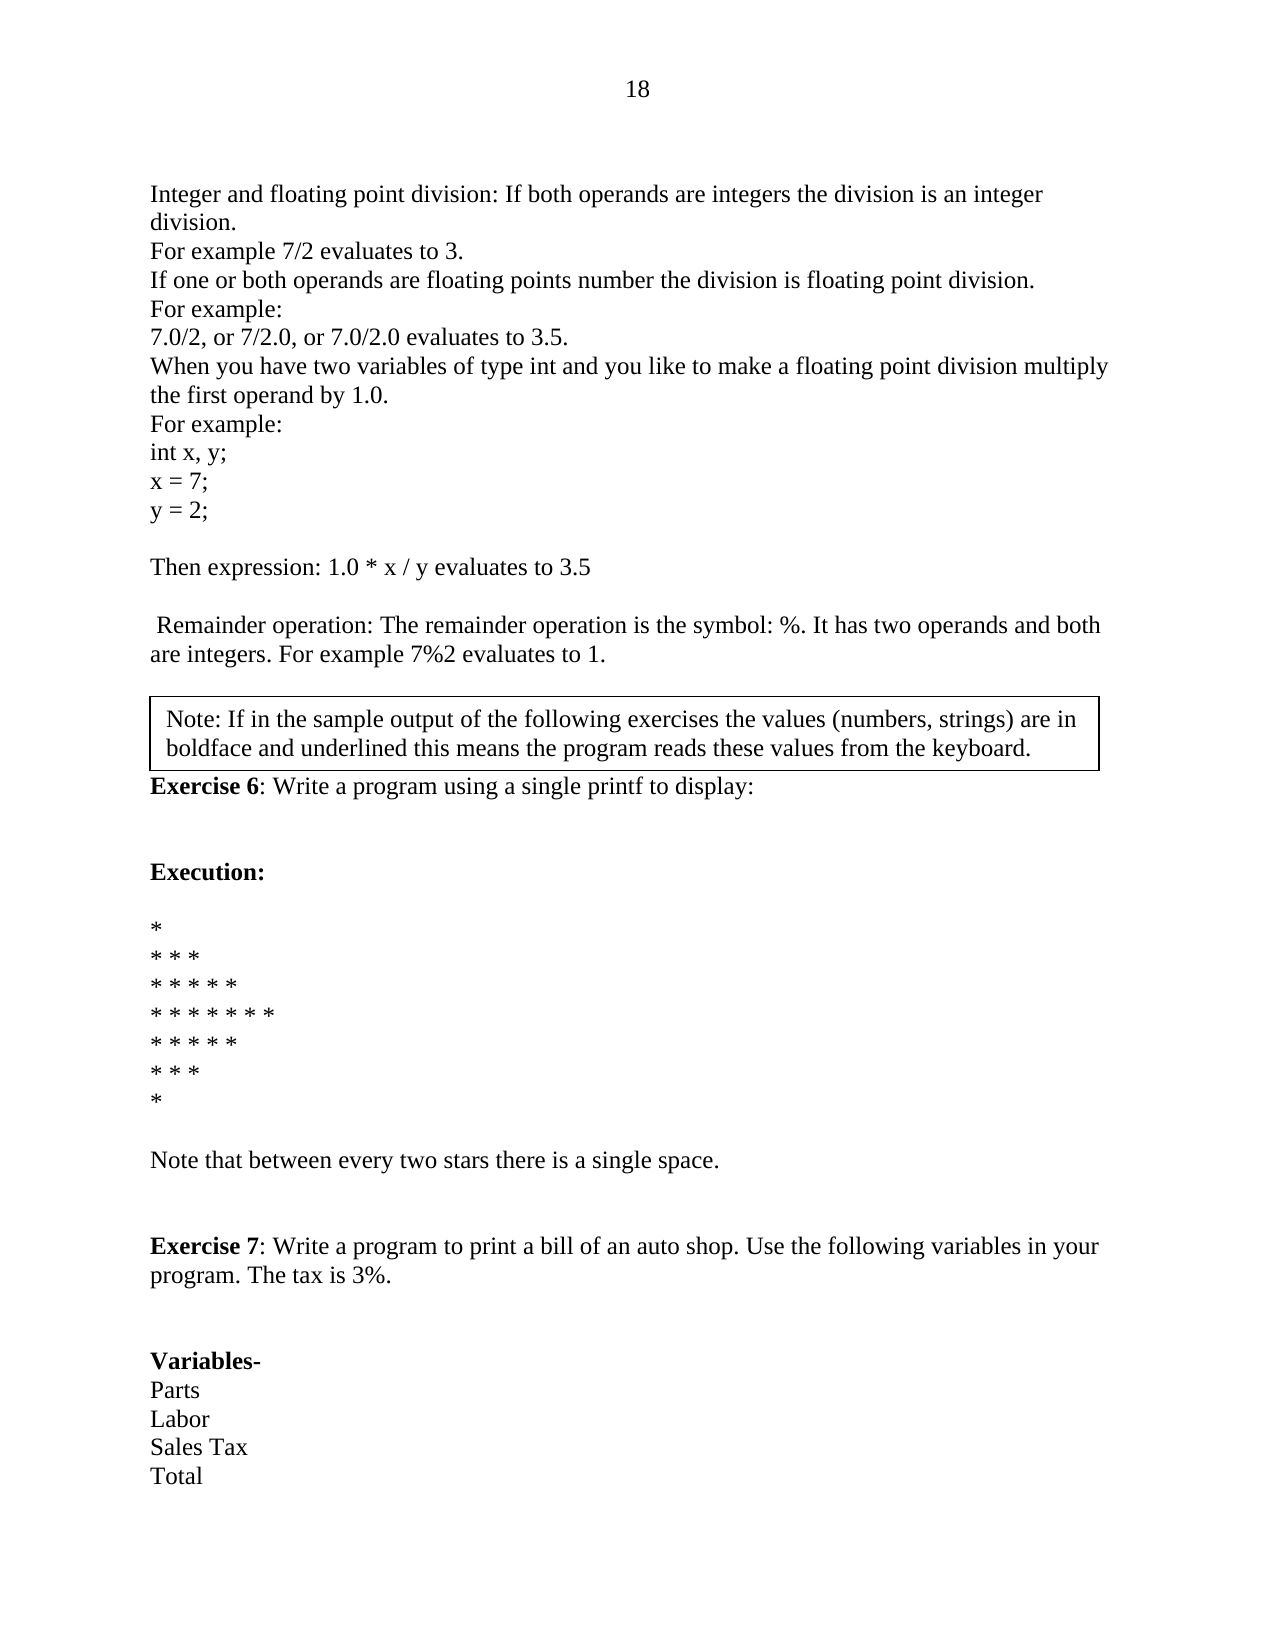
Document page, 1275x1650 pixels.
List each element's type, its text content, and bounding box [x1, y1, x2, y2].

subtitle Execution: [150, 857, 1125, 886]
subtitle * * * * * [150, 972, 1125, 1001]
subtitle For example: [150, 294, 1125, 322]
subtitle Parts [150, 1375, 1125, 1404]
subtitle * [150, 915, 1125, 944]
subtitle Note that between every two stars there is a single space. [150, 1145, 1125, 1174]
subtitle int x, y; [150, 437, 1125, 466]
subtitle Integer and floating point division: If both operands are integers the division is an integer division. [150, 179, 1125, 236]
subtitle Labor [150, 1404, 1125, 1432]
subtitle * * * [150, 944, 1125, 972]
subtitle * * * * * [150, 1030, 1125, 1059]
subtitle y = 2; [150, 495, 1125, 524]
subtitle Exercise 6: Write a program using a single printf to display: [150, 754, 1125, 800]
subtitle Then expression: 1.0 * x / y evaluates to 3.5 [150, 552, 1125, 581]
subtitle Total [150, 1461, 1125, 1490]
subtitle Exercise 7: Write a program to print a bill of an auto shop. Use the following variables in your [150, 1231, 1125, 1260]
subtitle * [150, 1087, 1125, 1116]
subtitle 7.0/2, or 7/2.0, or 7.0/2.0 evaluates to 3.5. [150, 322, 1125, 351]
subtitle * * * * * * * [150, 1001, 1125, 1030]
subtitle Remainder operation: The remainder operation is the symbol: %. It has two operands and both are integers. For example 7%2 evaluates to 1. [150, 610, 1125, 667]
subtitle For example: [150, 409, 1125, 437]
subtitle If one or both operands are floating points number the division is floating point division. [150, 265, 1125, 294]
subtitle Sales Tax [150, 1432, 1125, 1461]
subtitle For example 7/2 evaluates to 3. [150, 236, 1125, 265]
subtitle * * * [150, 1059, 1125, 1087]
subtitle x = 7; [150, 466, 1125, 495]
subtitle Variables- [150, 1346, 1125, 1375]
subtitle Note: If in the sample output of the following exercises the values (numbers, strings) are in boldface and underlined this means the program reads these values from the keyboard. [166, 704, 1083, 762]
subtitle When you have two variables of type int and you like to make a floating point division multiply the first operand by 1.0. [150, 351, 1125, 409]
subtitle program. The tax is 3%. [150, 1260, 1125, 1289]
